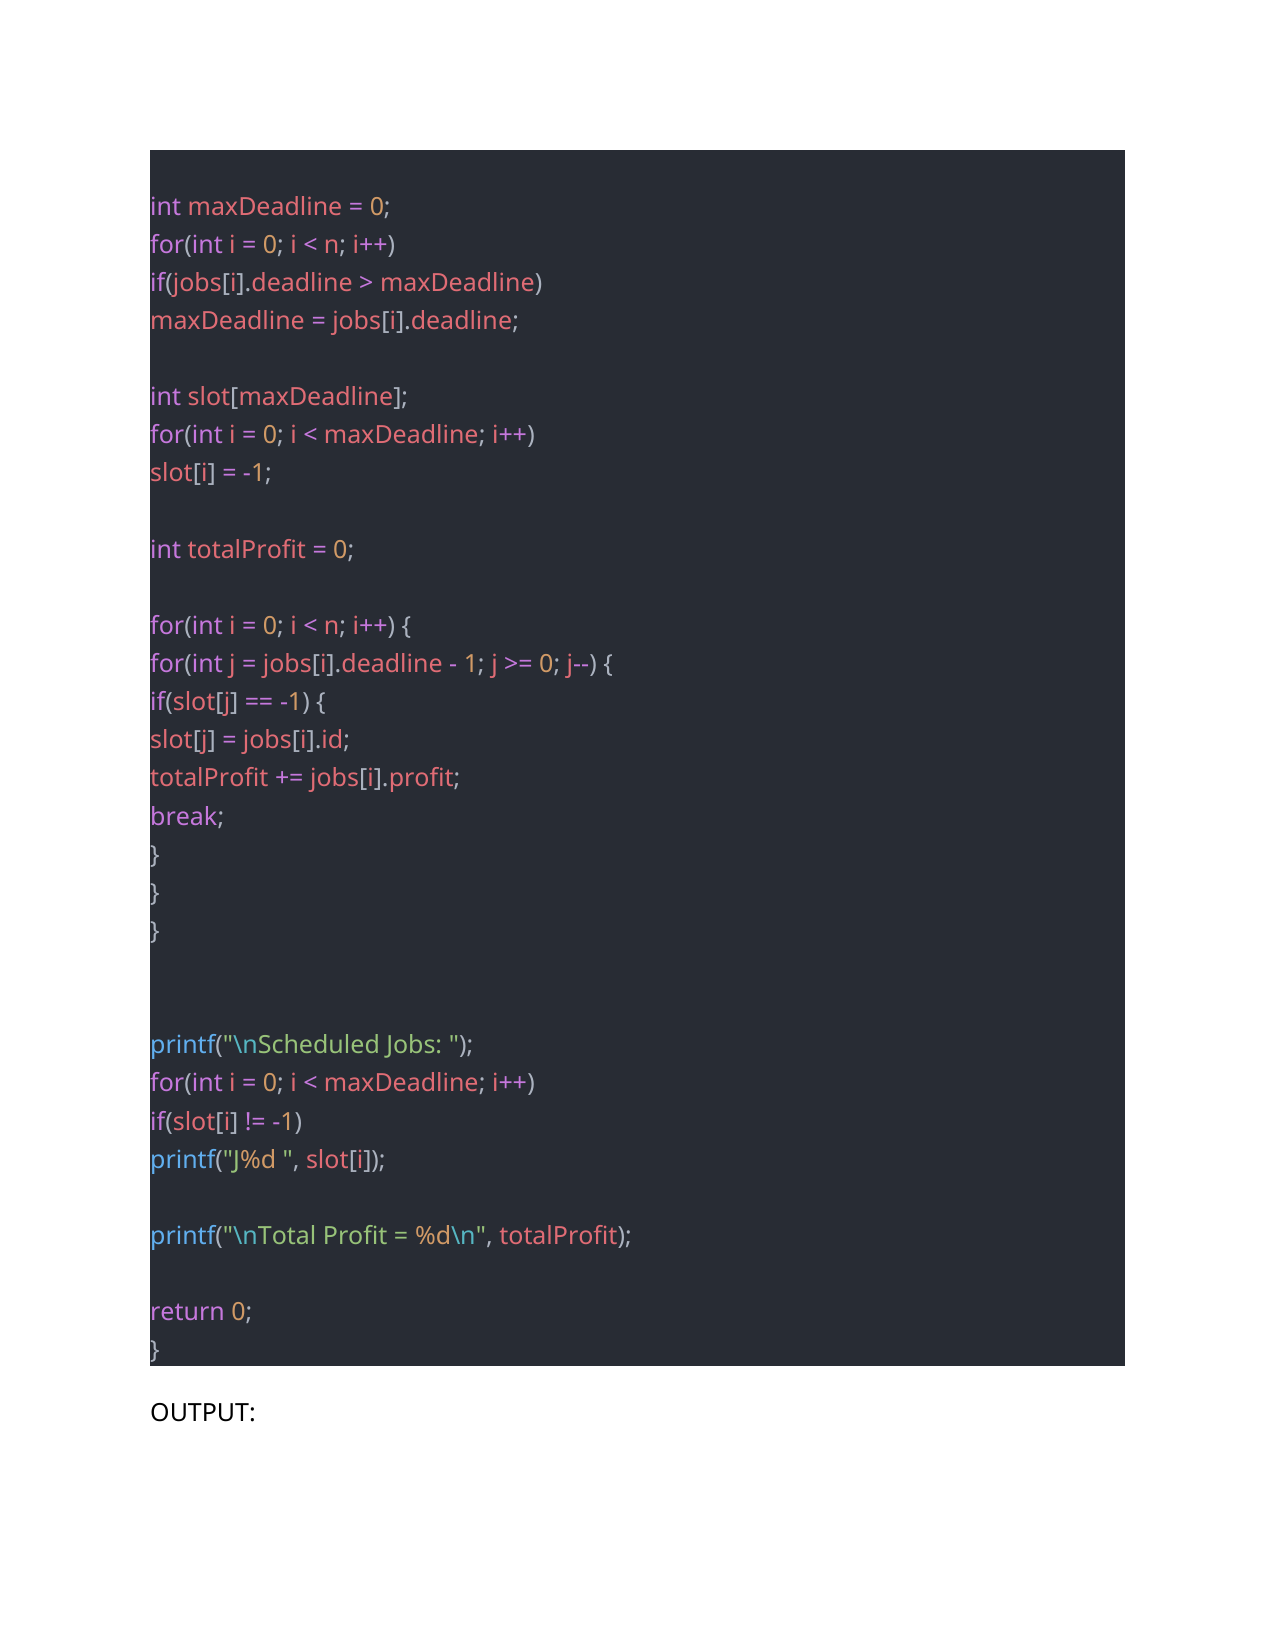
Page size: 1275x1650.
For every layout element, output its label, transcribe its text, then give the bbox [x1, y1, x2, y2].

text int maxDeadline = 0; [150, 188, 1125, 222]
text int slot[maxDeadline]; [150, 379, 1125, 413]
text } [150, 912, 1125, 947]
text for(int i = 0; i < maxDeadline; i++) [150, 1065, 1125, 1099]
text if(slot[j] == -1) { [150, 684, 1125, 718]
text totalProfit += jobs[i].profit; [150, 760, 1125, 794]
text break; [150, 798, 1125, 832]
text for(int i = 0; i < n; i++) [150, 226, 1125, 260]
text int totalProfit = 0; [150, 531, 1125, 565]
text } [150, 836, 1125, 870]
text slot[i] = -1; [150, 455, 1125, 489]
text for(int j = jobs[i].deadline - 1; j >= 0; j--) { [150, 646, 1125, 680]
text slot[j] = jobs[i].id; [150, 722, 1125, 756]
text OUTPUT: [150, 1395, 1125, 1429]
text printf("\nScheduled Jobs: "); [150, 1027, 1125, 1061]
text } [150, 1332, 1125, 1366]
text return 0; [150, 1294, 1125, 1328]
text printf("J%d ", slot[i]); [150, 1141, 1125, 1175]
text for(int i = 0; i < n; i++) { [150, 607, 1125, 642]
text if(slot[i] != -1) [150, 1103, 1125, 1137]
text } [150, 874, 1125, 908]
text maxDeadline = jobs[i].deadline; [150, 302, 1125, 337]
text printf("\nTotal Profit = %d\n", totalProfit); [150, 1217, 1125, 1252]
text if(jobs[i].deadline > maxDeadline) [150, 264, 1125, 298]
text for(int i = 0; i < maxDeadline; i++) [150, 417, 1125, 451]
